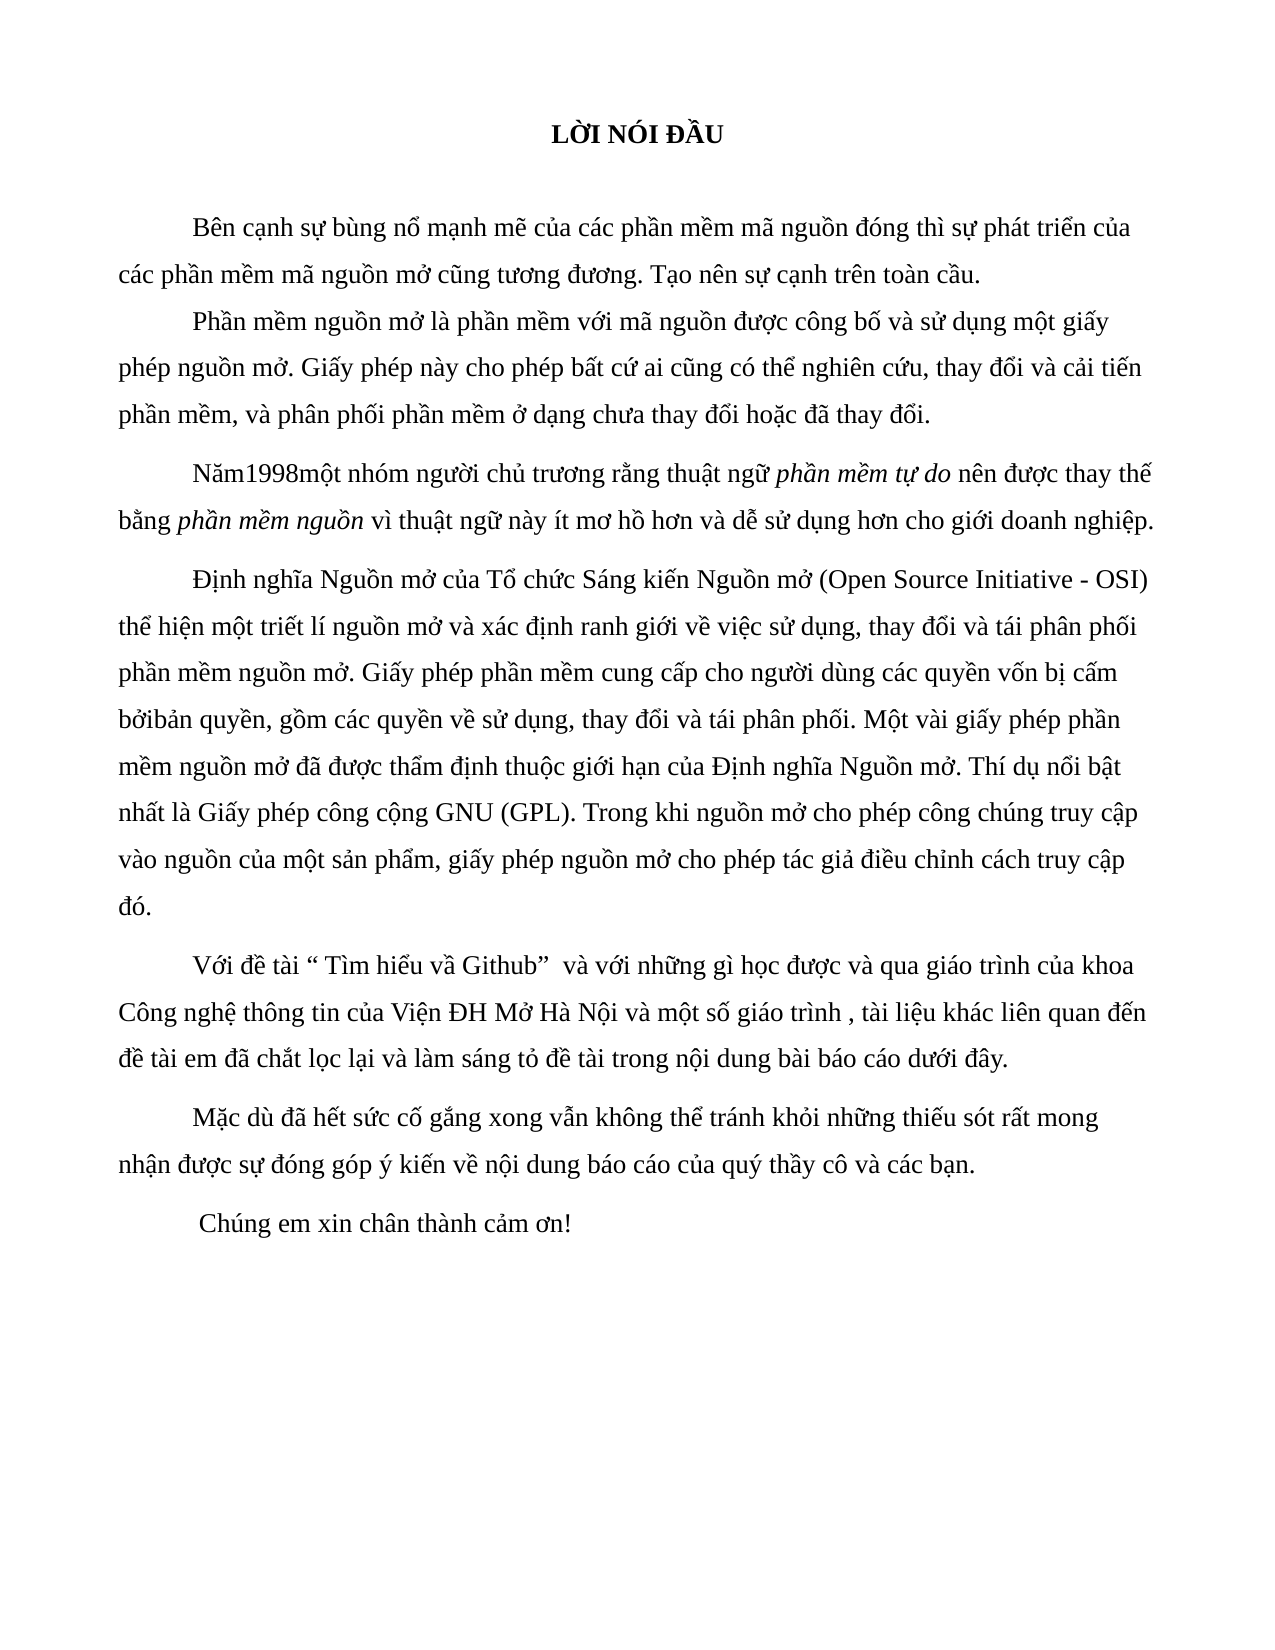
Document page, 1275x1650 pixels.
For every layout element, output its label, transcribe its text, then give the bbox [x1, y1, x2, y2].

text Mặc dù đã hết sức cố gắng xong vẫn không thể tránh khỏi những thiếu sót rất mong nhận được sự đóng góp ý kiến về nội dung báo cáo của quý thầy cô và các bạn. [118, 1101, 1157, 1179]
text Với đề tài “ Tìm hiểu vầ Github” và với những gì học được và qua giáo trình của khoa Công nghệ thông tin của Viện ĐH Mở Hà Nội và một số giáo trình , tài liệu khác liên quan đến đề tài em đã chắt lọc lại và làm sáng tỏ đề tài trong nội dung bài báo cáo dưới đây. [118, 949, 1157, 1073]
text Chúng em xin chân thành cảm ơn! [118, 1207, 1157, 1238]
text Bên cạnh sự bùng nổ mạnh mẽ của các phần mềm mã nguồn đóng thì sự phát triển của các phần mềm mã nguồn mở cũng tương đương. Tạo nên sự cạnh trên toàn cầu. [118, 211, 1157, 289]
text Năm1998một nhóm người chủ trương rằng thuật ngữ phần mềm tự do nên được thay thế bằng phần mềm nguồn vì thuật ngữ này ít mơ hồ hơn và dễ sử dụng hơn cho giới doanh nghiệp. [118, 457, 1157, 535]
text LỜI NÓI ĐẦU [118, 118, 1157, 149]
text Định nghĩa Nguồn mở của Tổ chức Sáng kiến Nguồn mở (Open Source Initiative - OSI) thể hiện một triết lí nguồn mở và xác định ranh giới về việc sử dụng, thay đổi và tái phân phối phần mềm nguồn mở. Giấy phép phần mềm cung cấp cho người dùng các quyền vốn bị cấm bởibản quyền, gồm các quyền về sử dụng, thay đổi và tái phân phối. Một vài giấy phép phần mềm nguồn mở đã được thẩm định thuộc giới hạn của Định nghĩa Nguồn mở. Thí dụ nổi bật nhất là Giấy phép công cộng GNU (GPL). Trong khi nguồn mở cho phép công chúng truy cập vào nguồn của một sản phẩm, giấy phép nguồn mở cho phép tác giả điều chỉnh cách truy cập đó. [118, 563, 1157, 921]
text Phần mềm nguồn mở là phần mềm với mã nguồn được công bố và sử dụng một giấy phép nguồn mở. Giấy phép này cho phép bất cứ ai cũng có thể nghiên cứu, thay đổi và cải tiến phần mềm, và phân phối phần mềm ở dạng chưa thay đổi hoặc đã thay đổi. [118, 305, 1157, 429]
